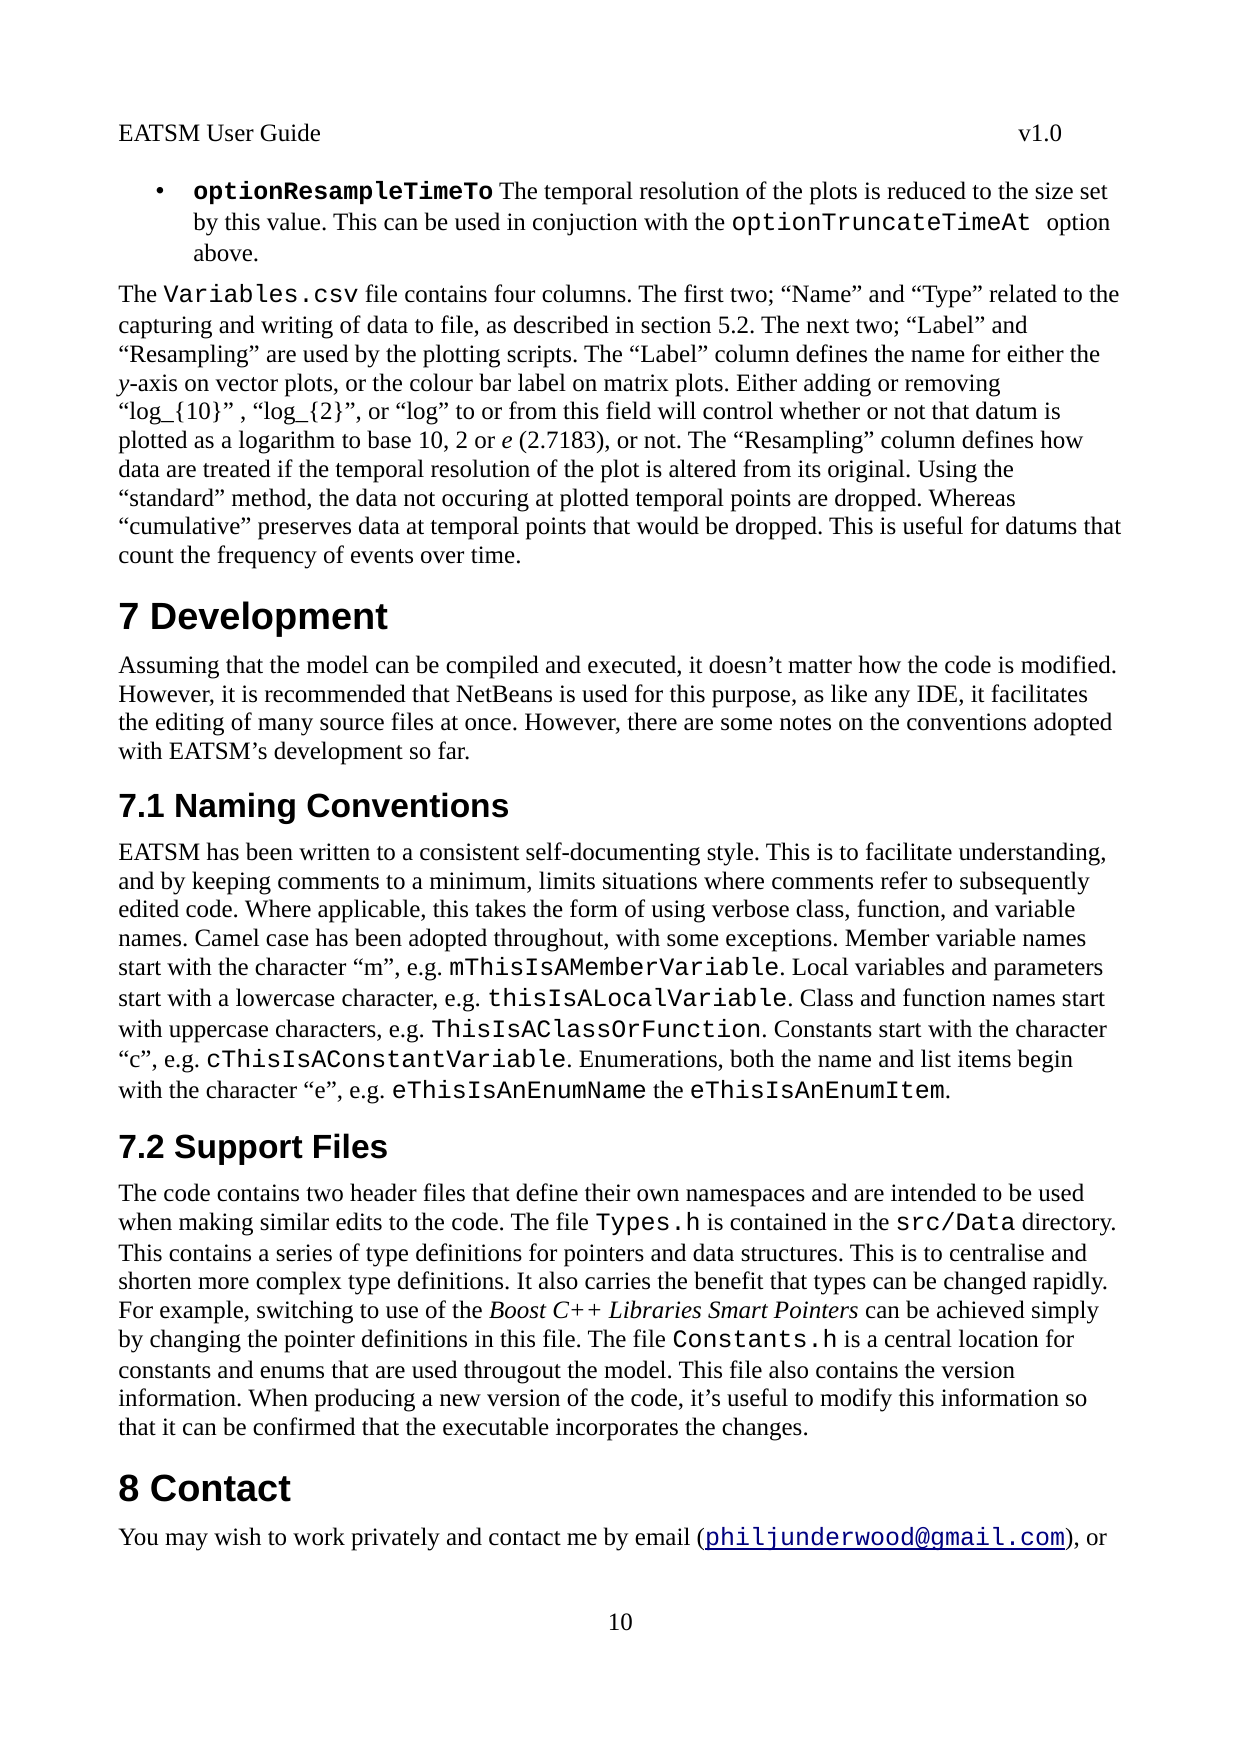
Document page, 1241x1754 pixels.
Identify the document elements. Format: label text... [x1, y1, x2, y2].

text You may wish to work privately and contact me by email (philjunderwood@gmail.com), or [118, 1522, 1122, 1553]
subtitle 7.2 Support Files [118, 1127, 1122, 1166]
list optionResampleTimeTo The temporal resolution of the plots is reduced to the size set by this value. This can be used in conjuction with the optionTruncateTimeAt option above. [156, 176, 1122, 267]
text Assuming that the model can be compiled and executed, it doesn’t matter how the code is modified. However, it is recommended that NetBeans is used for this purpose, as like any IDE, it facilitates the editing of many source files at once. However, there are some notes on the conventions adopted with EATSM’s development so far. [118, 650, 1122, 765]
text The Variables.csv file contains four columns. The first two; “Name” and “Type” related to the capturing and writing of data to file, as described in section 5.2. The next two; “Label” and “Resampling” are used by the plotting scripts. The “Label” column defines the name for either the y-axis on vector plots, or the colour bar label on matrix plots. Either adding or removing “log_{10}” , “log_{2}”, or “log” to or from this field will control whether or not that datum is plotted as a logarithm to base 10, 2 or e (2.7183), or not. The “Resampling” column defines how data are treated if the temporal resolution of the plot is altered from its original. Using the “standard” method, the data not occuring at plotted temporal points are dropped. Whereas “cumulative” preserves data at temporal points that would be dropped. This is useful for datums that count the frequency of events over time. [118, 279, 1122, 569]
subtitle 8 Contact [118, 1466, 1122, 1510]
subtitle 7.1 Naming Conventions [118, 786, 1122, 824]
text The code contains two header files that define their own namespaces and are intended to be used when making similar edits to the code. The file Types.h is contained in the src/Data directory. This contains a series of type definitions for pointers and data structures. This is to centralise and shorten more complex type definitions. It also carries the benefit that types can be changed rapidly. For example, switching to use of the Boost C++ Libraries Smart Pointers can be achieved simply by changing the pointer definitions in this file. The file Constants.h is a central location for constants and enums that are used througout the model. This file also contains the version information. When producing a new version of the code, it’s useful to modify this information so that it can be confirmed that the executable incorporates the changes. [118, 1178, 1122, 1441]
text EATSM has been written to a consistent self-documenting style. This is to facilitate understanding, and by keeping comments to a minimum, limits situations where comments refer to subsequently edited code. Where applicable, this takes the form of using verbose class, function, and variable names. Camel case has been adopted throughout, with some exceptions. Member variable names start with the character “m”, e.g. mThisIsAMemberVariable. Local variables and parameters start with a lowercase character, e.g. thisIsALocalVariable. Class and function names start with uppercase characters, e.g. ThisIsAClassOrFunction. Constants start with the character “c”, e.g. cThisIsAConstantVariable. Enumerations, both the name and list items begin with the character “e”, e.g. eThisIsAnEnumName the eThisIsAnEnumItem. [118, 837, 1122, 1106]
subtitle 7 Development [118, 594, 1122, 637]
